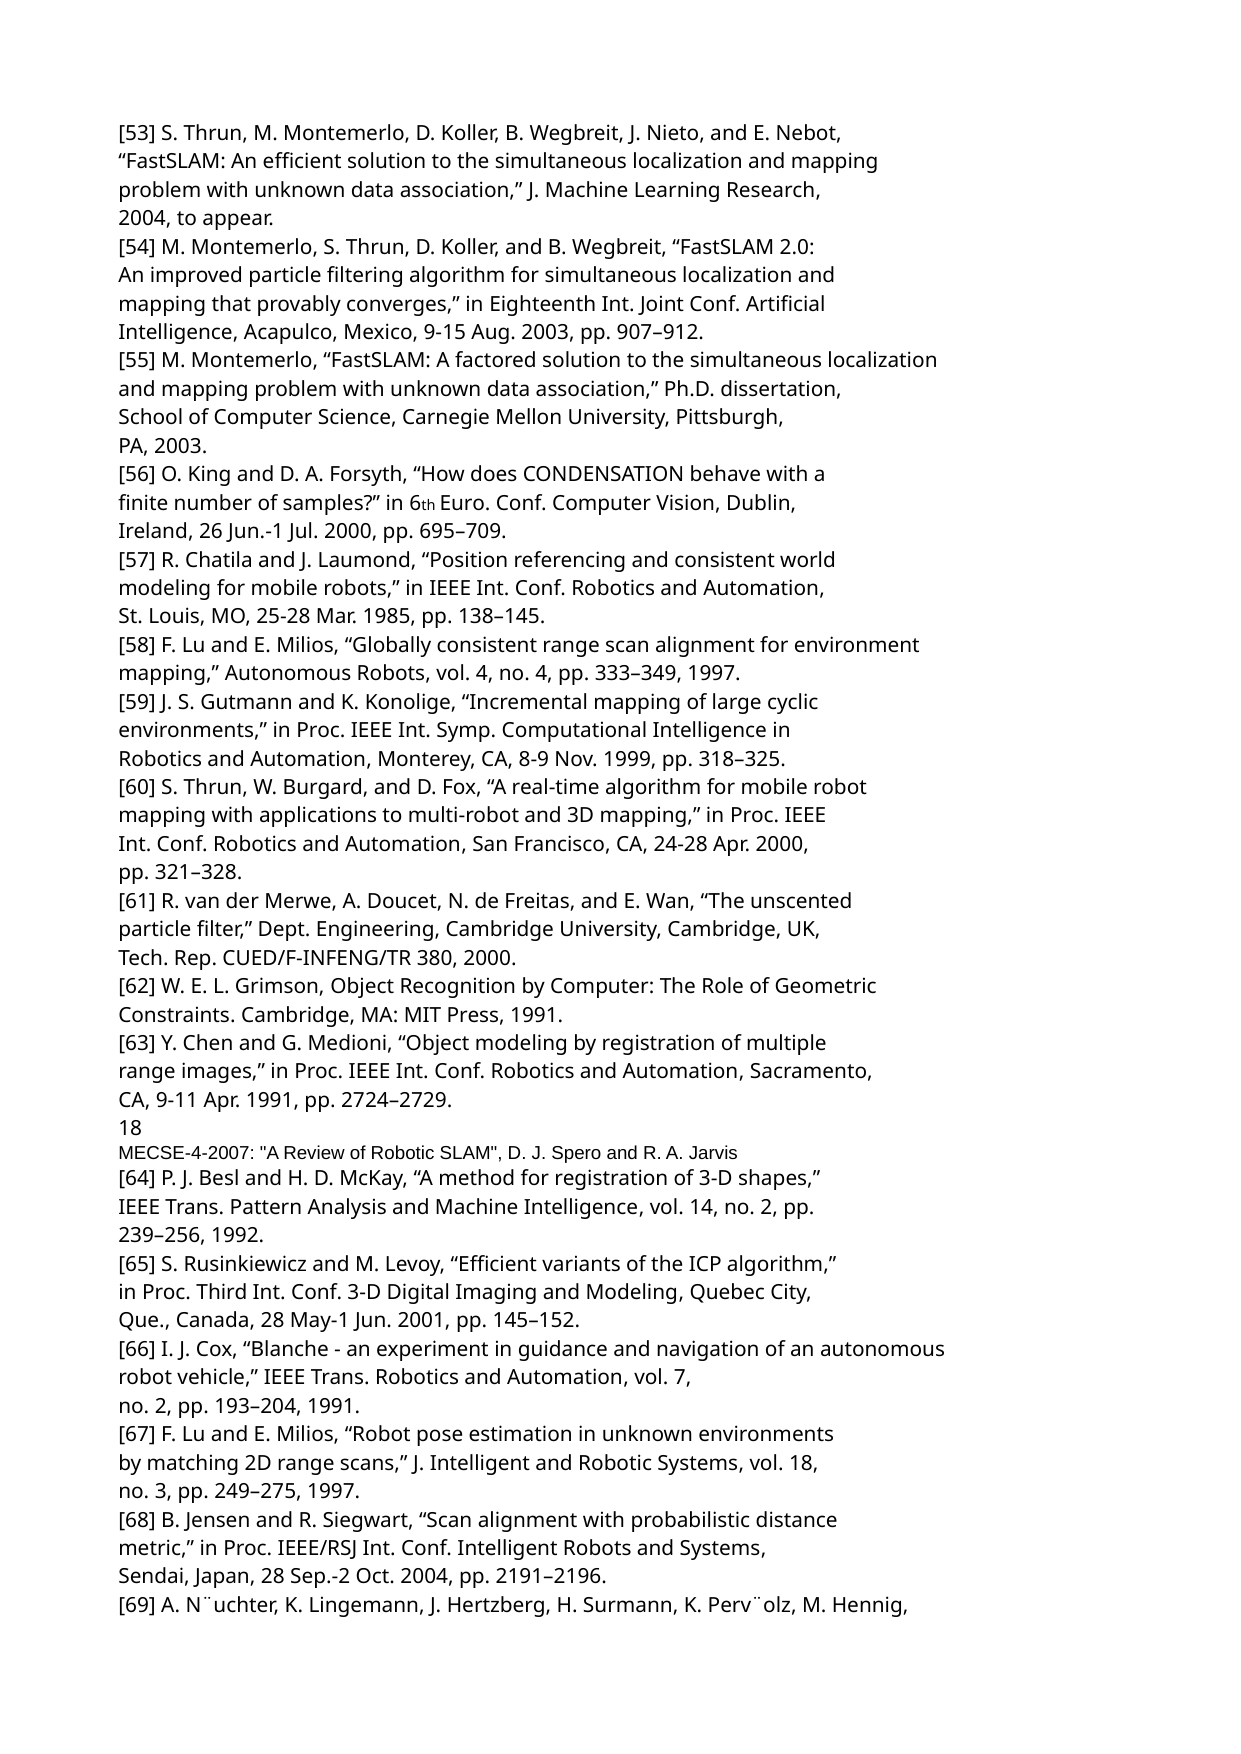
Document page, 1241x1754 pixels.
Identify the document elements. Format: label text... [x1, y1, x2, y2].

text Int. Conf. Robotics and Automation, San Francisco, CA, 24-28 Apr. 2000, [118, 829, 1122, 857]
text Sendai, Japan, 28 Sep.-2 Oct. 2004, pp. 2191–2196. [118, 1562, 1122, 1590]
text [62] W. E. L. Grimson, Object Recognition by Computer: The Role of Geometric [118, 971, 1122, 1000]
text mapping with applications to multi-robot and 3D mapping,” in Proc. IEEE [118, 801, 1122, 829]
text [59] J. S. Gutmann and K. Konolige, “Incremental mapping of large cyclic [118, 687, 1122, 715]
text PA, 2003. [118, 431, 1122, 459]
text in Proc. Third Int. Conf. 3-D Digital Imaging and Modeling, Quebec City, [118, 1277, 1122, 1306]
text by matching 2D range scans,” J. Intelligent and Robotic Systems, vol. 18, [118, 1448, 1122, 1476]
text pp. 321–328. [118, 857, 1122, 886]
text [67] F. Lu and E. Milios, “Robot pose estimation in unknown environments [118, 1419, 1122, 1448]
text [64] P. J. Besl and H. D. McKay, “A method for registration of 3-D shapes,” [118, 1163, 1122, 1192]
text 18 [118, 1113, 1122, 1142]
text 2004, to appear. [118, 203, 1122, 232]
text “FastSLAM: An efficient solution to the simultaneous localization and mapping [118, 147, 1122, 175]
text range images,” in Proc. IEEE Int. Conf. Robotics and Automation, Sacramento, [118, 1057, 1122, 1085]
text [60] S. Thrun, W. Burgard, and D. Fox, “A real-time algorithm for mobile robot [118, 772, 1122, 801]
text Constraints. Cambridge, MA: MIT Press, 1991. [118, 1000, 1122, 1028]
text no. 3, pp. 249–275, 1997. [118, 1476, 1122, 1505]
text modeling for mobile robots,” in IEEE Int. Conf. Robotics and Automation, [118, 573, 1122, 602]
text [63] Y. Chen and G. Medioni, “Object modeling by registration of multiple [118, 1028, 1122, 1057]
text MECSE-4-2007: "A Review of Robotic SLAM", D. J. Spero and R. A. Jarvis [118, 1142, 1122, 1163]
text [61] R. van der Merwe, A. Doucet, N. de Freitas, and E. Wan, “The unscented [118, 886, 1122, 914]
text CA, 9-11 Apr. 1991, pp. 2724–2729. [118, 1085, 1122, 1113]
text [54] M. Montemerlo, S. Thrun, D. Koller, and B. Wegbreit, “FastSLAM 2.0: [118, 232, 1122, 260]
text [66] I. J. Cox, “Blanche - an experiment in guidance and navigation of an autonomous [118, 1334, 1122, 1362]
text particle filter,” Dept. Engineering, Cambridge University, Cambridge, UK, [118, 914, 1122, 943]
text [57] R. Chatila and J. Laumond, “Position referencing and consistent world [118, 545, 1122, 573]
text mapping,” Autonomous Robots, vol. 4, no. 4, pp. 333–349, 1997. [118, 658, 1122, 687]
text Robotics and Automation, Monterey, CA, 8-9 Nov. 1999, pp. 318–325. [118, 744, 1122, 772]
text IEEE Trans. Pattern Analysis and Machine Intelligence, vol. 14, no. 2, pp. [118, 1192, 1122, 1220]
text St. Louis, MO, 25-28 Mar. 1985, pp. 138–145. [118, 602, 1122, 630]
text [55] M. Montemerlo, “FastSLAM: A factored solution to the simultaneous localization [118, 346, 1122, 374]
text [56] O. King and D. A. Forsyth, “How does CONDENSATION behave with a [118, 459, 1122, 488]
text no. 2, pp. 193–204, 1991. [118, 1391, 1122, 1419]
text 239–256, 1992. [118, 1220, 1122, 1249]
text environments,” in Proc. IEEE Int. Symp. Computational Intelligence in [118, 715, 1122, 744]
text School of Computer Science, Carnegie Mellon University, Pittsburgh, [118, 402, 1122, 431]
text An improved particle filtering algorithm for simultaneous localization and [118, 260, 1122, 289]
text Tech. Rep. CUED/F-INFENG/TR 380, 2000. [118, 943, 1122, 971]
text Intelligence, Acapulco, Mexico, 9-15 Aug. 2003, pp. 907–912. [118, 317, 1122, 346]
text metric,” in Proc. IEEE/RSJ Int. Conf. Intelligent Robots and Systems, [118, 1533, 1122, 1562]
text Que., Canada, 28 May-1 Jun. 2001, pp. 145–152. [118, 1306, 1122, 1334]
text finite number of samples?” in 6th Euro. Conf. Computer Vision, Dublin, [118, 488, 1122, 516]
text robot vehicle,” IEEE Trans. Robotics and Automation, vol. 7, [118, 1362, 1122, 1391]
text [65] S. Rusinkiewicz and M. Levoy, “Efficient variants of the ICP algorithm,” [118, 1249, 1122, 1277]
text [58] F. Lu and E. Milios, “Globally consistent range scan alignment for environment [118, 630, 1122, 658]
text [68] B. Jensen and R. Siegwart, “Scan alignment with probabilistic distance [118, 1505, 1122, 1533]
text problem with unknown data association,” J. Machine Learning Research, [118, 175, 1122, 203]
text Ireland, 26 Jun.-1 Jul. 2000, pp. 695–709. [118, 516, 1122, 545]
text and mapping problem with unknown data association,” Ph.D. dissertation, [118, 374, 1122, 402]
text [69] A. N¨uchter, K. Lingemann, J. Hertzberg, H. Surmann, K. Perv¨olz, M. Hennig, [118, 1590, 1122, 1618]
text mapping that provably converges,” in Eighteenth Int. Joint Conf. Artificial [118, 289, 1122, 317]
text [53] S. Thrun, M. Montemerlo, D. Koller, B. Wegbreit, J. Nieto, and E. Nebot, [118, 118, 1122, 147]
